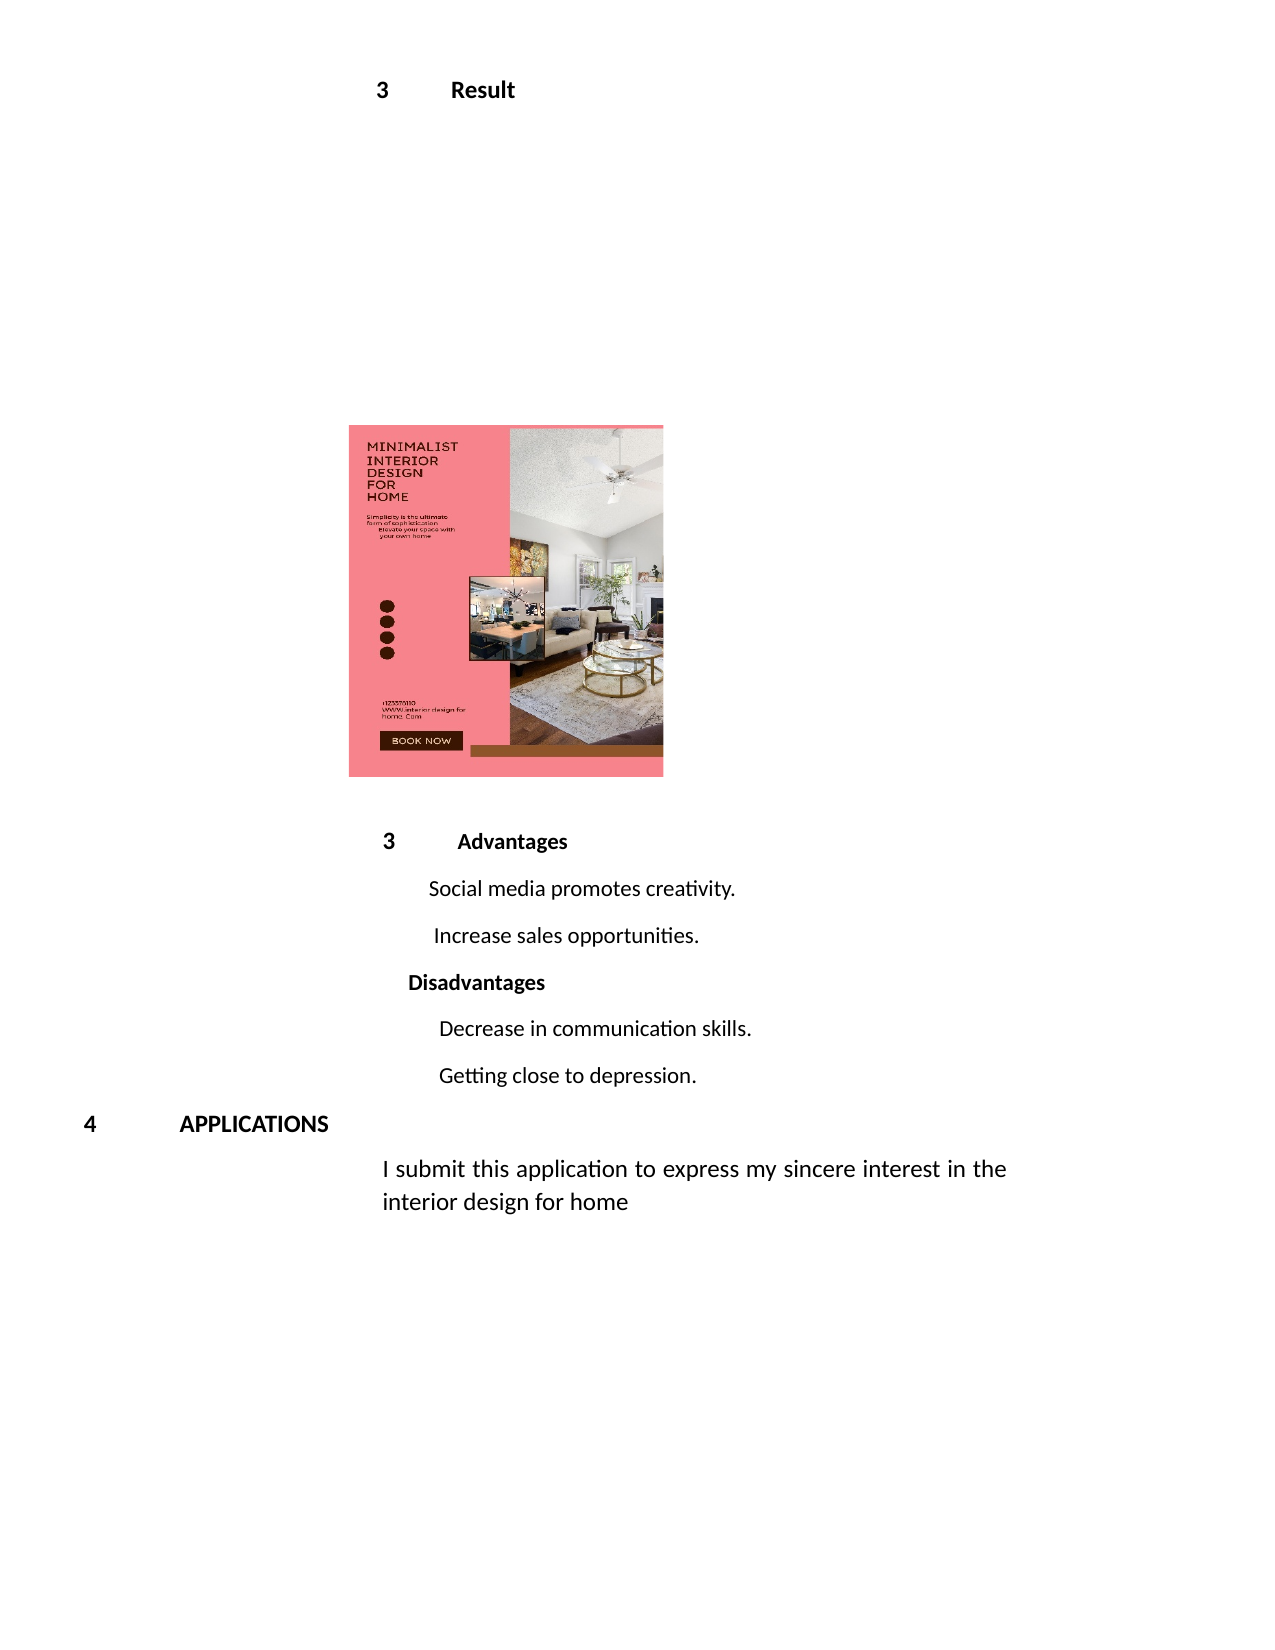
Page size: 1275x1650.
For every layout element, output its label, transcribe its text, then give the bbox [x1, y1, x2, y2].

text I submit this application to express my sincere interest in the interior design for home [382, 1153, 1008, 1216]
list Getting close to depression. [382, 1061, 1008, 1089]
list Disadvantages [382, 968, 1008, 996]
list Advantages [382, 825, 1008, 855]
list Result [376, 74, 1008, 104]
list Decrease in communication skills. [382, 1014, 1008, 1043]
list Social media promotes creativity. [382, 874, 1008, 902]
list APPLICATIONS [83, 1108, 1008, 1139]
list Increase sales opportunities. [382, 921, 1008, 949]
